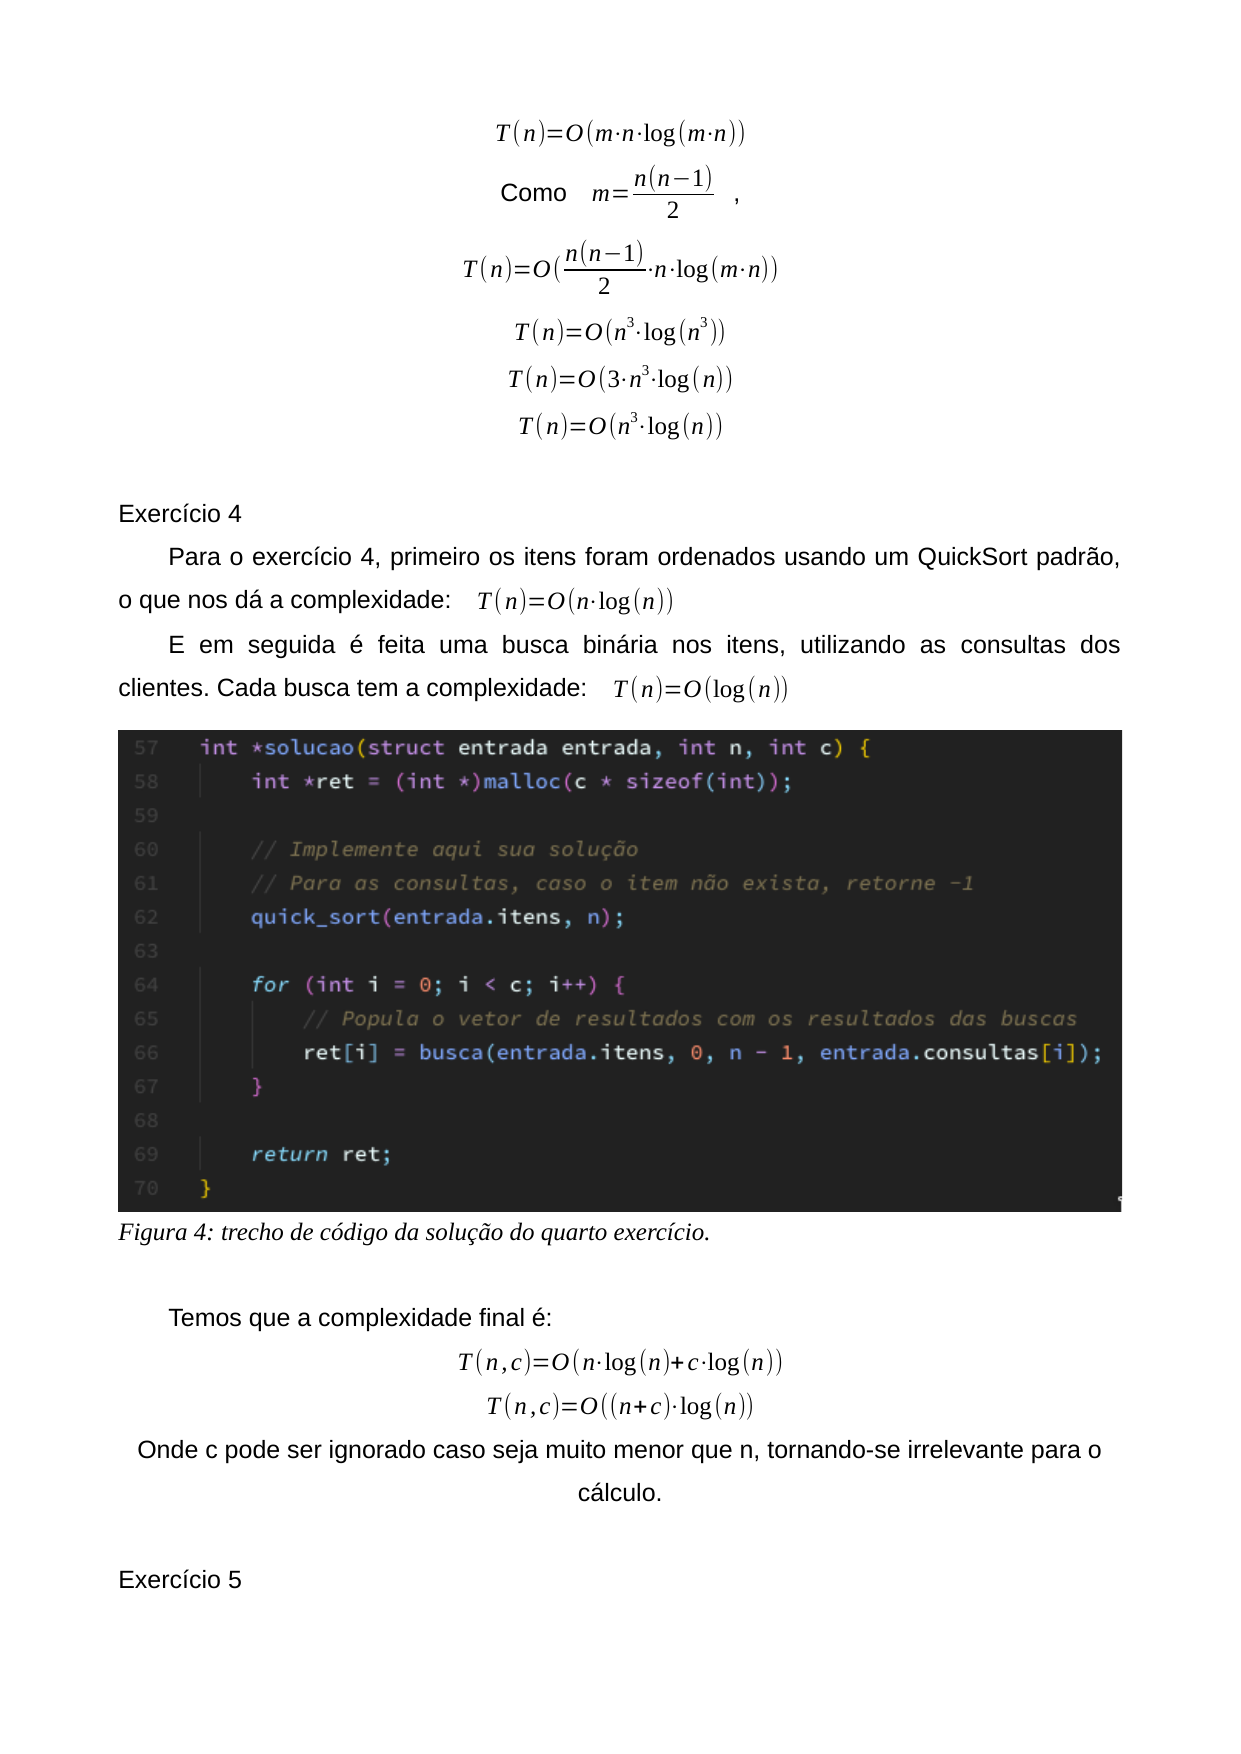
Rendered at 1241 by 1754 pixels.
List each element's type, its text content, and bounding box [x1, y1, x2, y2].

text Temos que a complexidade final é: [118, 1303, 1122, 1332]
text Para o exercício 4, primeiro os itens foram ordenados usando um QuickSort padrão, o que nos dá a complexidade: [118, 542, 1122, 616]
text Onde c pode ser ignorado caso seja muito menor que n, tornando-se irrelevante para o cálculo. [118, 1435, 1122, 1507]
text Exercício 4 [118, 499, 1122, 527]
picture [118, 730, 1123, 1212]
text E em seguida é feita uma busca binária nos itens, utilizando as consultas dos clientes. Cada busca tem a complexidade: [118, 630, 1122, 704]
text Exercício 5 [118, 1565, 1122, 1593]
text Figura 4: trecho de código da solução do quarto exercício. [118, 1212, 1122, 1246]
text Como , [118, 162, 1122, 224]
